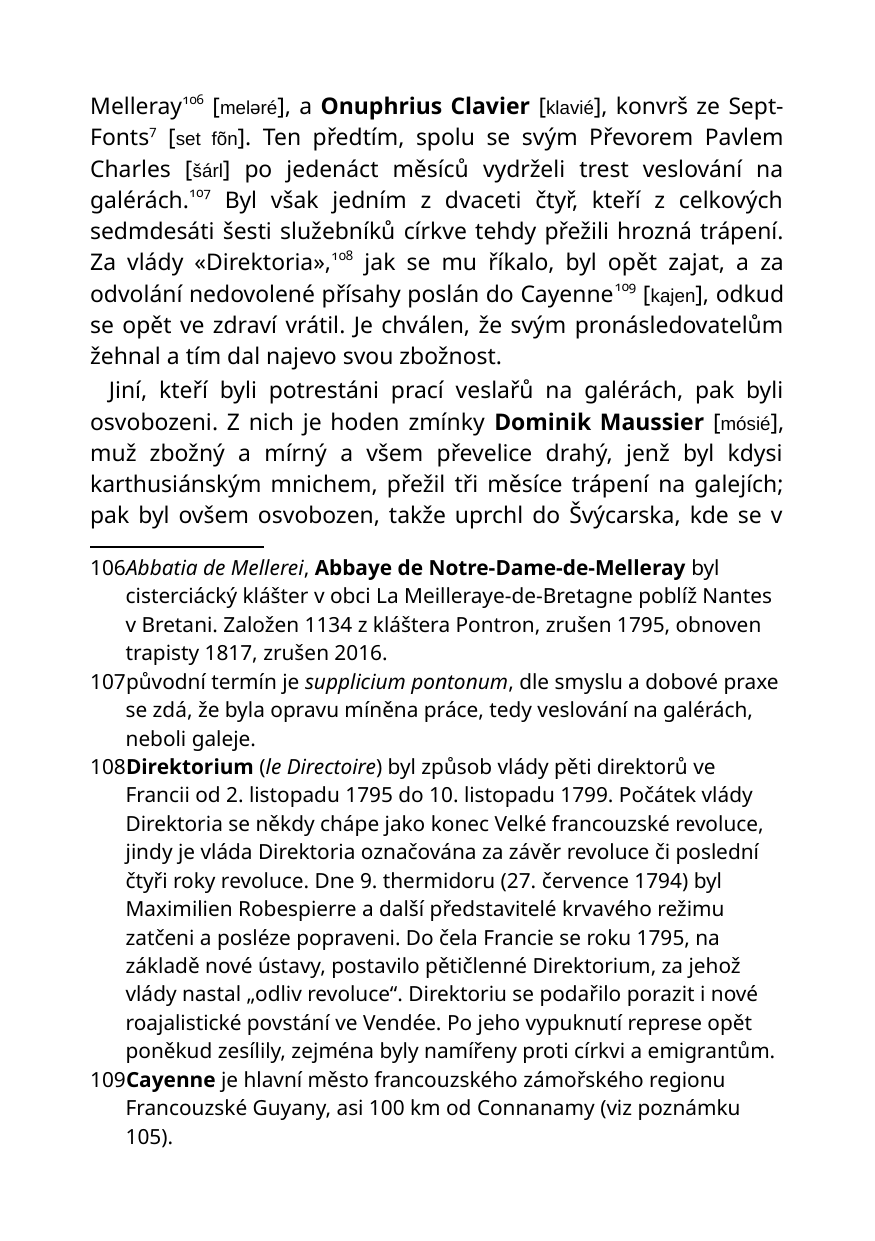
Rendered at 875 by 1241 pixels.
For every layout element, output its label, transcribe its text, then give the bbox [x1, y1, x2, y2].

text Připomínka několika Vyznavačů víry ve Francii a Belgii. V každém případě, v pronásledováních na konci 18. století mnozí velkodušně snášeli těžkosti pro víru či Církev, a nakonec přežili. Mezi prvními chceme oslavit ty, kteří se šťastně navrátili do vlasti z hrozného vyhnanství na pustém místě zvaném Conanama [konanama], a sice: Jan Lemaître [ləmétr], mnich a kantor kláštera Melleray [meləré], a Onuphrius Clavier [klavié], konvrš ze Sept-Fonts7 [set fõn]. Ten předtím, spolu se svým Převorem Pavlem Charles [šárl] po jedenáct měsíců vydrželi trest veslování na galérách. Byl však jedním z dvaceti čtyř, kteří z celkových sedmdesáti šesti služebníků církve tehdy přežili hrozná trápení. Za vlády «Direktoria», jak se mu říkalo, byl opět zajat, a za odvolání nedovolené přísahy poslán do Cayenne [kajen], odkud se opět ve zdraví vrátil. Je chválen, že svým pronásledovatelům žehnal a tím dal najevo svou zbožnost. [90, 90, 784, 371]
text Jiní, kteří byli potrestáni prací veslařů na galérách, pak byli osvobozeni. Z nich je hoden zmínky Dominik Maussier [mósié], muž zbožný a mírný a všem převelice drahý, jenž byl kdysi karthusiánským mnichem, přežil tři měsíce trápení na galejích; pak byl ovšem osvobozen, takže uprchl do Švýcarska, kde se v [90, 374, 784, 531]
text původní termín je supplicium pontonum, dle smyslu a dobové praxe se zdá, že byla opravu míněna práce, tedy veslování na galérách, neboli galeje. [90, 667, 784, 752]
text Cayenne je hlavní město francouzského zámořského regionu Francouzské Guyany, asi 100 km od Connanamy (viz poznámku 105). [90, 1065, 784, 1150]
text Direktorium (le Directoire) byl způsob vlády pěti direktorů ve Francii od 2. listopadu 1795 do 10. listopadu 1799. Počátek vlády Direktoria se někdy chápe jako konec Velké francouzské revoluce, jindy je vláda Direktoria označována za závěr revoluce či poslední čtyři roky revoluce. Dne 9. thermidoru (27. července 1794) byl Maximilien Robespierre a další představitelé krvavého režimu zatčeni a posléze popraveni. Do čela Francie se roku 1795, na základě nové ústavy, postavilo pětičlenné Direktorium, za jehož vlády nastal „odliv revoluce“. Direktoriu se podařilo porazit i nové roajalistické povstání ve Vendée. Po jeho vypuknutí represe opět poněkud zesílily, zejména byly namířeny proti církvi a emigrantům. [90, 752, 784, 1065]
text Abbatia de Mellerei, Abbaye de Notre-Dame-de-Melleray byl cisterciácký klášter v obci La Meilleraye-de-Bretagne poblíž Nantes v Bretani. Založen 1134 z kláštera Pontron, zrušen 1795, obnoven trapisty 1817, zrušen 2016. [90, 553, 784, 667]
